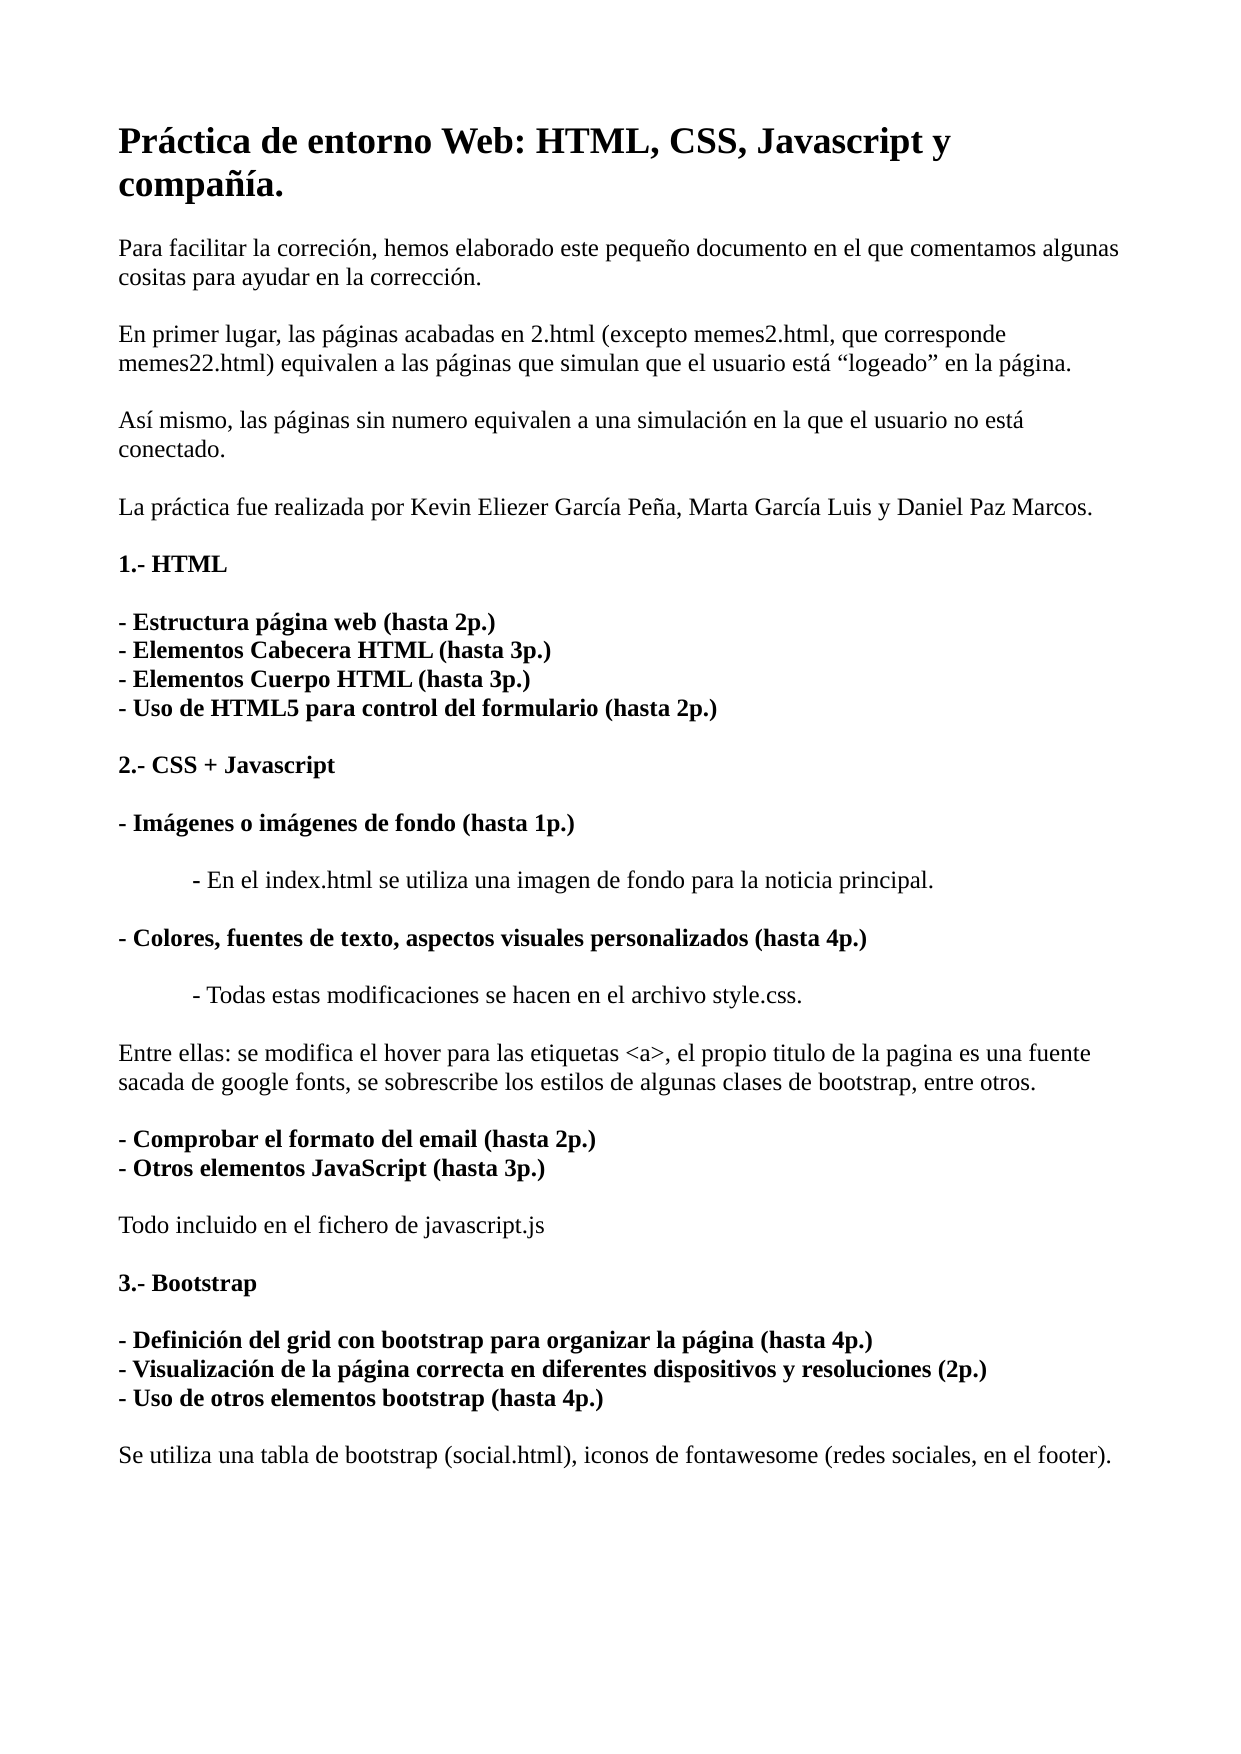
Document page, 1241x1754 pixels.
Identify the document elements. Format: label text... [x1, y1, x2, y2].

text - En el index.html se utiliza una imagen de fondo para la noticia principal. [118, 866, 1122, 894]
text Práctica de entorno Web: HTML, CSS, Javascript y compañía. [118, 118, 1122, 204]
text - Otros elementos JavaScript (hasta 3p.) [118, 1153, 1122, 1182]
text Todo incluido en el fichero de javascript.js [118, 1211, 1122, 1239]
text 1.- HTML [118, 521, 1122, 578]
text Se utiliza una tabla de bootstrap (social.html), iconos de fontawesome (redes sociales, en el footer). [118, 1441, 1122, 1469]
text - Comprobar el formato del email (hasta 2p.) [118, 1124, 1122, 1153]
text La práctica fue realizada por Kevin Eliezer García Peña, Marta García Luis y Daniel Paz Marcos. [118, 492, 1122, 521]
text Para facilitar la correción, hemos elaborado este pequeño documento en el que comentamos algunas cositas para ayudar en la corrección. [118, 233, 1122, 291]
text - Uso de otros elementos bootstrap (hasta 4p.) [118, 1383, 1122, 1412]
text Entre ellas: se modifica el hover para las etiquetas <a>, el propio titulo de la pagina es una fuente sacada de google fonts, se sobrescribe los estilos de algunas clases de bootstrap, entre otros. [118, 1038, 1122, 1096]
text 2.- CSS + Javascript [118, 722, 1122, 779]
text Así mismo, las páginas sin numero equivalen a una simulación en la que el usuario no está conectado. [118, 406, 1122, 463]
text - Uso de HTML5 para control del formulario (hasta 2p.) [118, 693, 1122, 722]
text - Colores, fuentes de texto, aspectos visuales personalizados (hasta 4p.) [118, 923, 1122, 952]
text - Todas estas modificaciones se hacen en el archivo style.css. [118, 981, 1122, 1009]
text - Estructura página web (hasta 2p.) [118, 607, 1122, 636]
text 3.- Bootstrap [118, 1268, 1122, 1297]
text - Visualización de la página correcta en diferentes dispositivos y resoluciones (2p.) [118, 1354, 1122, 1383]
text En primer lugar, las páginas acabadas en 2.html (excepto memes2.html, que corresponde memes22.html) equivalen a las páginas que simulan que el usuario está “logeado” en la página. [118, 319, 1122, 377]
text - Definición del grid con bootstrap para organizar la página (hasta 4p.) [118, 1326, 1122, 1354]
text - Imágenes o imágenes de fondo (hasta 1p.) [118, 808, 1122, 837]
text - Elementos Cuerpo HTML (hasta 3p.) [118, 664, 1122, 693]
text - Elementos Cabecera HTML (hasta 3p.) [118, 636, 1122, 664]
